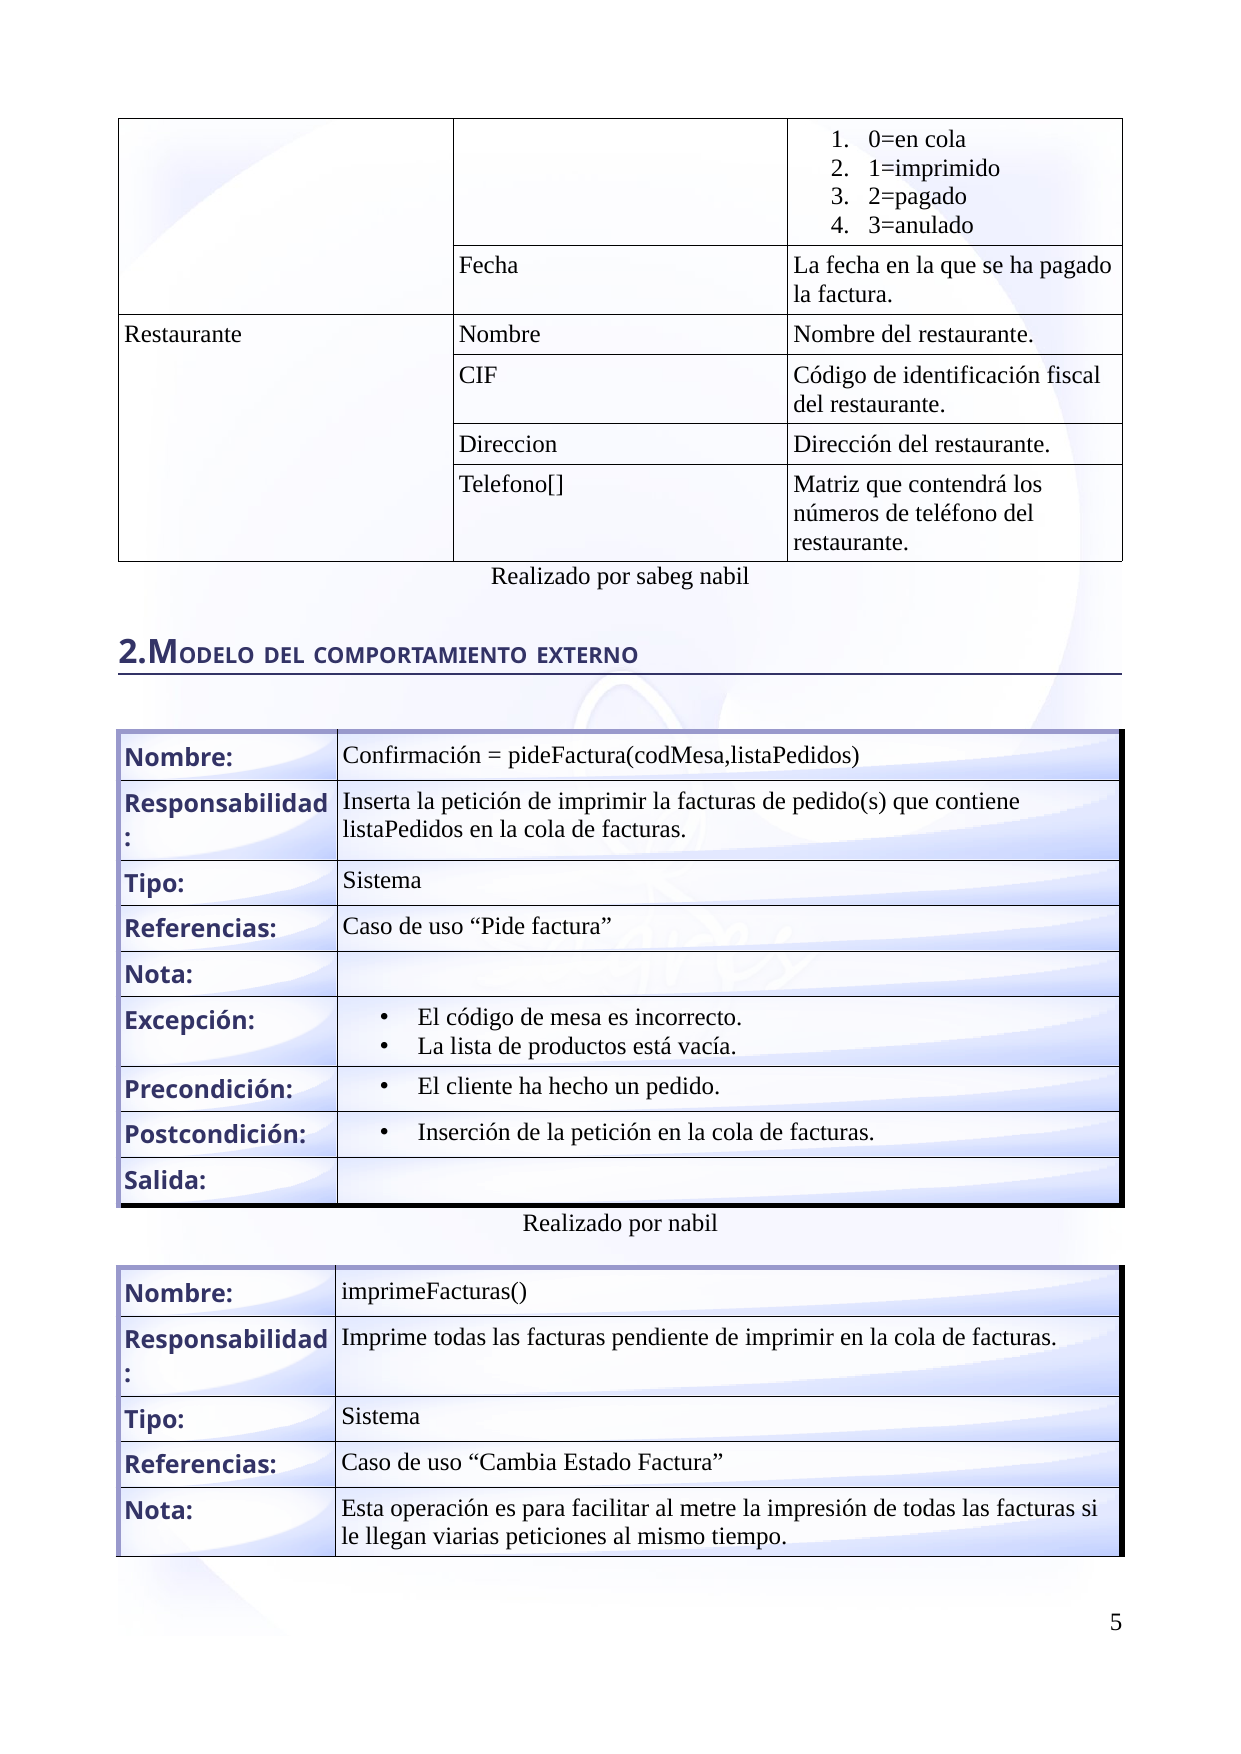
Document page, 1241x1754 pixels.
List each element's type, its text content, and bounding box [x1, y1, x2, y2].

table_cell El código de mesa es incorrecto. La lista de productos está vacía. [338, 997, 1119, 1066]
table_cell Matriz que contendrá los números de teléfono del restaurante. [788, 465, 1122, 561]
table_cell Código de identificación fiscal del restaurante. [788, 355, 1122, 423]
table_cell La fecha en la que se ha pagado la factura. [788, 246, 1122, 314]
table_cell Indica el estado de la factura: 0=en cola 1=imprimido 2=pagado 3=anulado [788, 119, 1122, 245]
table_cell Sistema [336, 1397, 1119, 1441]
table_cell Telefono[] [454, 465, 787, 561]
table_header Nombre: [121, 734, 337, 780]
table_cell [119, 119, 453, 314]
picture [118, 675, 1122, 729]
table_cell Dirección del restaurante. [788, 424, 1122, 463]
table_cell CIF [454, 355, 787, 423]
table_header Nombre: [121, 1270, 335, 1316]
table_cell Sistema [338, 861, 1119, 905]
table_cell Fecha [454, 246, 787, 314]
table_cell Responsabilidad: [121, 1317, 335, 1396]
table_cell Caso de uso “Cambia Estado Factura” [336, 1442, 1119, 1487]
table_header Confirmación = pideFactura(codMesa,listaPedidos) [338, 734, 1119, 780]
picture [118, 1236, 1122, 1265]
table_cell Restaurante [119, 315, 453, 561]
subtitle 2.Modelo del comportamiento externo [118, 628, 1122, 673]
table_cell Inserta la petición de imprimir la facturas de pedido(s) que contiene listaPedidos en la cola de facturas. [338, 781, 1119, 859]
table_cell [338, 1158, 1119, 1202]
table_cell Imprime todas las facturas pendiente de imprimir en la cola de facturas. [336, 1317, 1119, 1396]
table_cell Excepción: [121, 997, 337, 1066]
table_cell Nombre [454, 315, 787, 354]
table_cell Inserción de la petición en la cola de facturas. [338, 1112, 1119, 1157]
table_cell El cliente ha hecho un pedido. [338, 1067, 1119, 1111]
table_cell Precondición: [121, 1067, 337, 1111]
picture [118, 590, 1122, 628]
table_cell Responsabilidad: [121, 781, 337, 859]
table_cell Nota: [121, 952, 337, 996]
table_cell Esta operación es para facilitar al metre la impresión de todas las facturas si le llegan viarias peticiones al mismo tiempo. [336, 1488, 1119, 1556]
text Realizado por sabeg nabil [118, 562, 1122, 590]
table_cell Direccion [454, 424, 787, 463]
table_header imprimeFacturas() [336, 1270, 1119, 1316]
table_cell Nombre del restaurante. [788, 315, 1122, 354]
table_cell Salida: [121, 1158, 337, 1202]
table_cell Referencias: [121, 1442, 335, 1487]
text Realizado por nabil [118, 1208, 1122, 1236]
table_cell Tipo: [121, 1397, 335, 1441]
table_cell [338, 952, 1119, 996]
table_cell Referencias: [121, 906, 337, 951]
picture [118, 1557, 1122, 1636]
table_cell Postcondición: [121, 1112, 337, 1157]
table_cell Tipo: [121, 861, 337, 905]
table_cell Nota: [121, 1488, 335, 1556]
table_cell [454, 119, 787, 245]
table_cell Caso de uso “Pide factura” [338, 906, 1119, 951]
